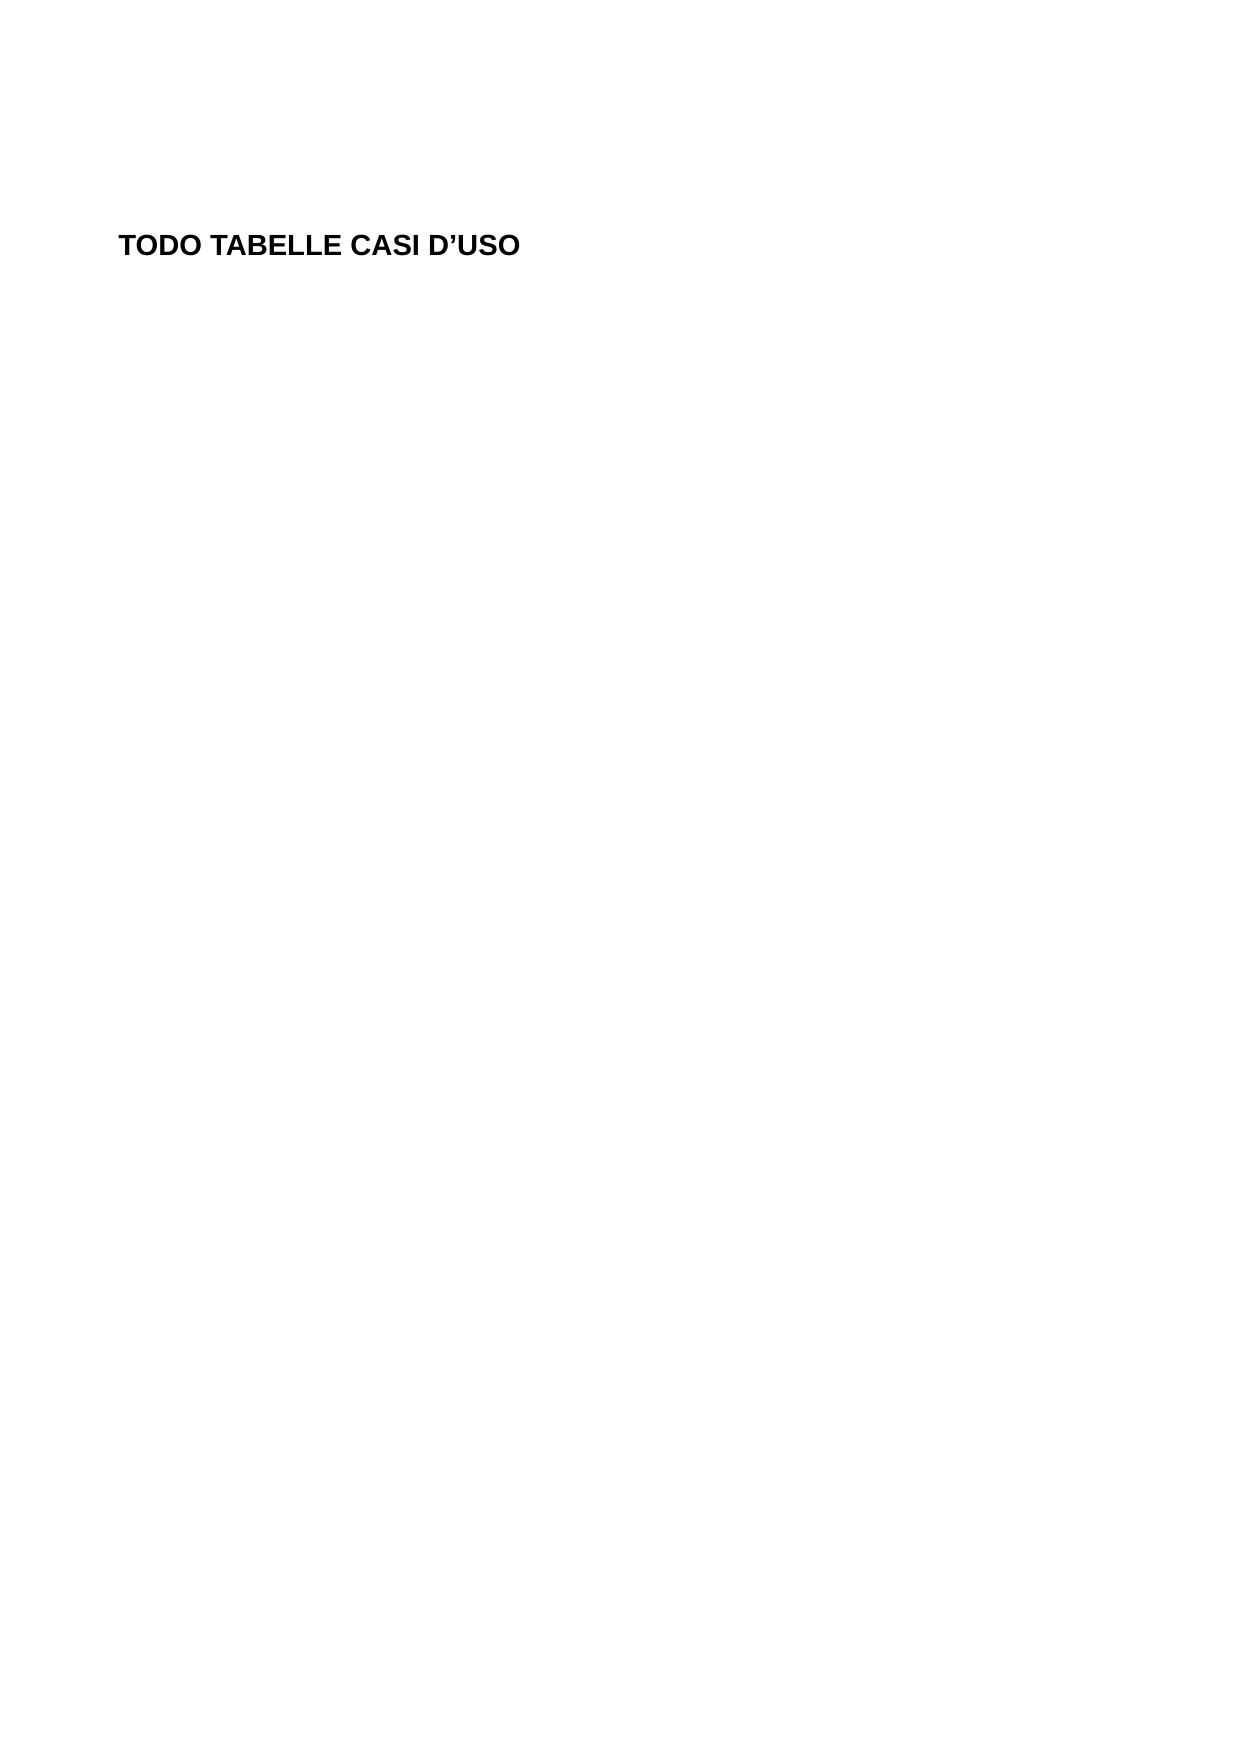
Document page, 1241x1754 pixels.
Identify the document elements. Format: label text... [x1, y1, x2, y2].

subtitle TODO TABELLE CASI D’USO [118, 228, 1122, 261]
